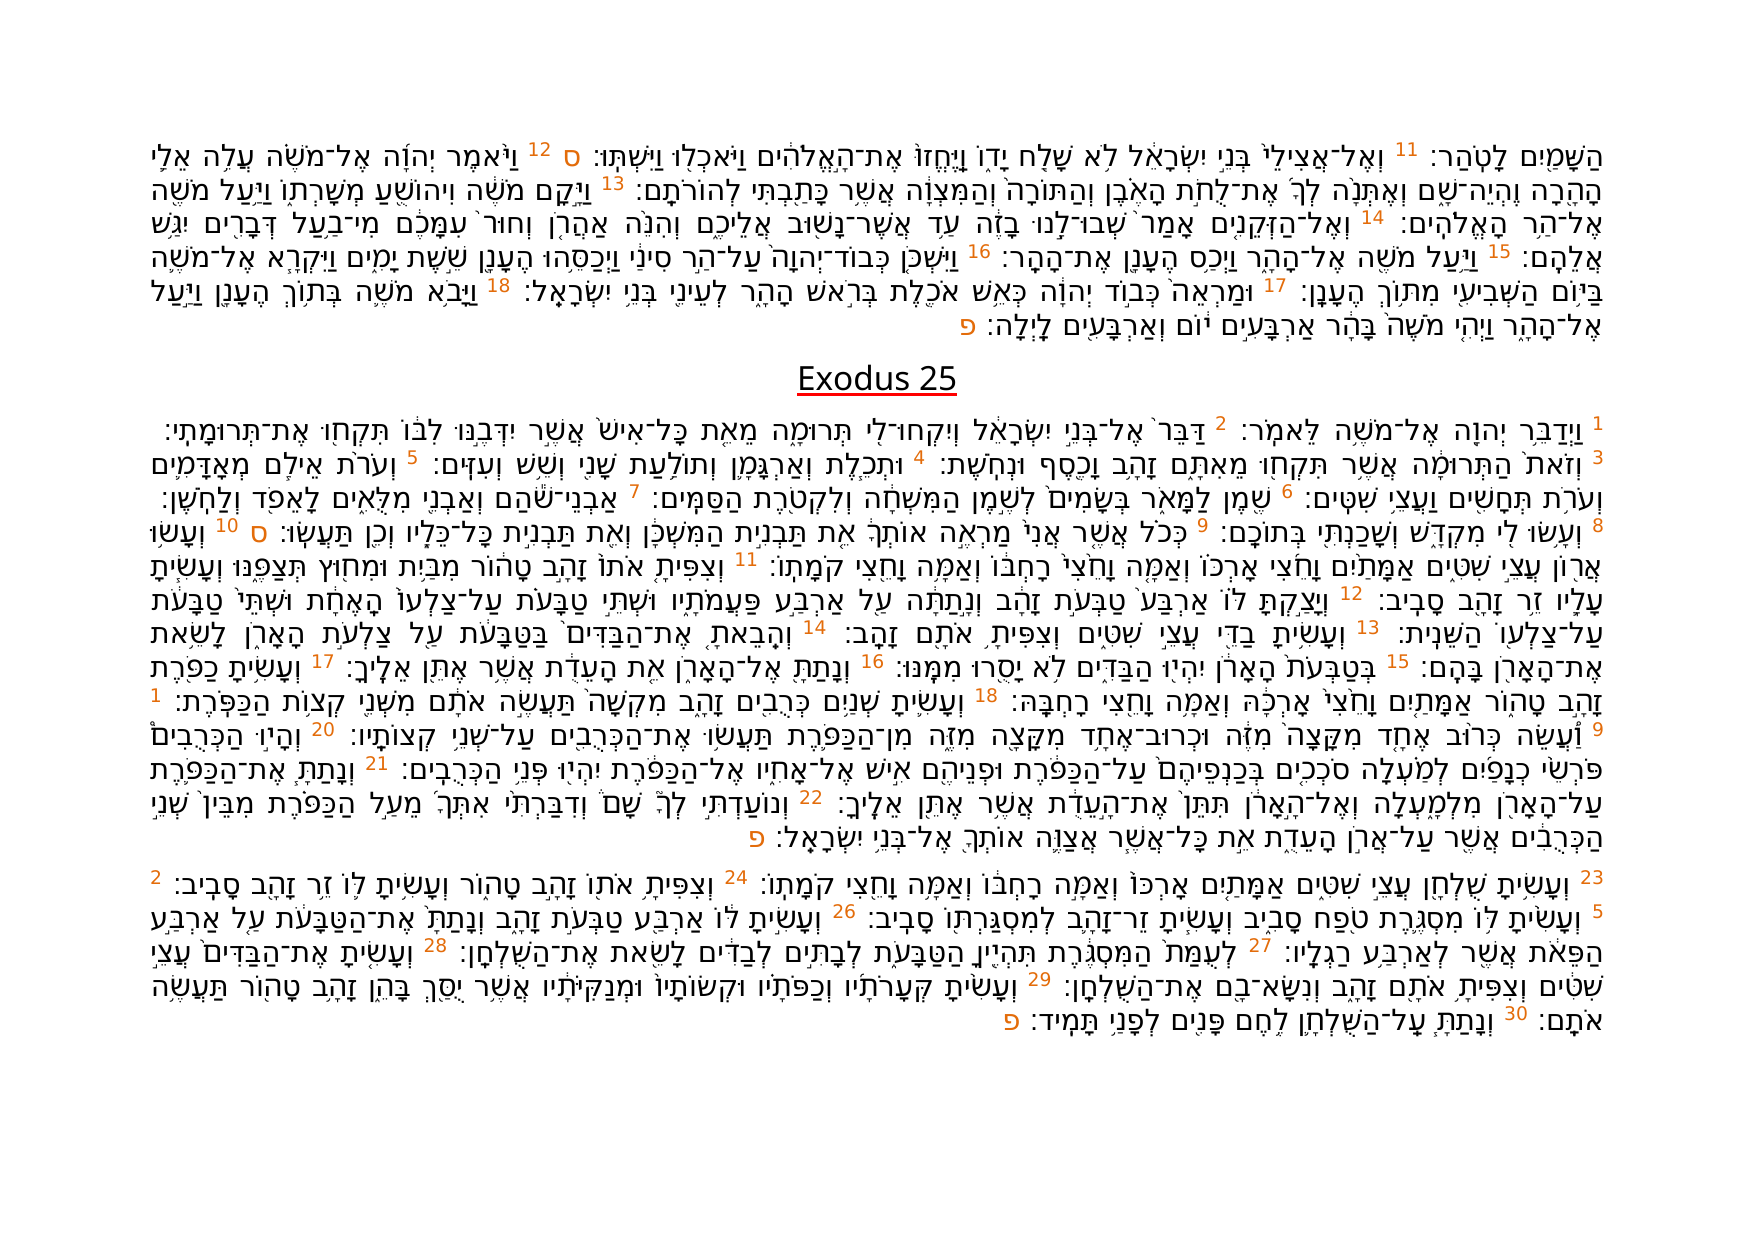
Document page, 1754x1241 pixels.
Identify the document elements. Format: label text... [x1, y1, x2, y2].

text 1 וַיְדַבֵּ֥ר יְהוָ֖ה אֶל־מֹשֶׁ֥ה לֵּאמֹֽר׃ 2 דַּבֵּר֙ אֶל־בְּנֵ֣י יִשְׂרָאֵ֔ל וְיִקְחוּ־לִ֖י תְּרוּמָ֑ה מֵאֵ֤ת כָּל־אִישׁ֙ אֲשֶׁ֣ר יִדְּבֶ֣נּוּ לִבּ֔וֹ תִּקְח֖וּ אֶת־תְּרוּמָתִֽי׃ ‬‬‬3 וְזֹאת֙ הַתְּרוּמָ֔ה אֲשֶׁ֥ר תִּקְח֖וּ מֵאִתָּ֑ם זָהָ֥ב וָכֶ֖סֶף וּנְחֹֽשֶׁת׃ ‬‬‬4 וּתְכֵ֧לֶת וְאַרְגָּמָ֛ן וְתוֹלַ֥עַת שָׁנִ֖י וְשֵׁ֥שׁ וְעִזִּֽים׃ ‬‬‬5 וְעֹרֹ֨ת אֵילִ֧ם מְאָדָּמִ֛ים וְעֹרֹ֥ת תְּחָשִׁ֖ים וַעֲצֵ֥י שִׁטִּֽים׃ ‬‬‬6 שֶׁ֖מֶן לַמָּאֹ֑ר בְּשָׂמִים֙ לְשֶׁ֣מֶן הַמִּשְׁחָ֔ה וְלִקְטֹ֖רֶת הַסַּמִּֽים׃ ‬‬‬7 אַבְנֵי־שֹׁ֕הַם וְאַבְנֵ֖י מִלֻּאִ֑ים לָאֵפֹ֖ד וְלַחֹֽשֶׁן׃ ‬‬‬8 וְעָ֥שׂוּ לִ֖י מִקְדָּ֑שׁ וְשָׁכַנְתִּ֖י בְּתוֹכָֽם׃ ‬‬‬9 כְּכֹ֗ל אֲשֶׁ֤ר אֲנִי֙ מַרְאֶ֣ה אוֹתְךָ֔ אֵ֚ת תַּבְנִ֣ית הַמִּשְׁכָּ֔ן וְאֵ֖ת תַּבְנִ֣ית כָּל־כֵּלָ֑יו וְכֵ֖ן תַּעֲשֽׂוּ׃ ס ‬‬‬10 וְעָשׂ֥וּ אֲר֖וֹן עֲצֵ֣י שִׁטִּ֑ים אַמָּתַ֨יִם וָחֵ֜צִי אָרְכּ֗וֹ וְאַמָּ֤ה וָחֵ֙צִי֙ רָחְבּ֔וֹ וְאַמָּ֥ה וָחֵ֖צִי קֹמָתֽוֹ׃ ‬‬‬11 וְצִפִּיתָ֤ אֹתוֹ֙ זָהָ֣ב טָה֔וֹר מִבַּ֥יִת וּמִח֖וּץ תְּצַפֶּ֑נּוּ וְעָשִׂ֧יתָ עָלָ֛יו זֵ֥ר זָהָ֖ב סָבִֽיב׃ ‬‬‬12 וְיָצַ֣קְתָּ לּ֗וֹ אַרְבַּע֙ טַבְּעֹ֣ת זָהָ֔ב וְנָ֣תַתָּ֔ה עַ֖ל אַרְבַּ֣ע פַּעֲמֹתָ֑יו וּשְׁתֵּ֣י טַבָּעֹ֗ת עַל־צַלְעוֹ֙ הָֽאֶחָ֔ת וּשְׁתֵּי֙ טַבָּעֹ֔ת עַל־צַלְע֖וֹ הַשֵּׁנִֽית׃ ‬‬‬13 וְעָשִׂ֥יתָ בַדֵּ֖י עֲצֵ֣י שִׁטִּ֑ים וְצִפִּיתָ֥ אֹתָ֖ם זָהָֽב׃ ‬‬‬14 וְהֵֽבֵאתָ֤ אֶת־הַבַּדִּים֙ בַּטַּבָּעֹ֔ת עַ֖ל צַלְעֹ֣ת הָאָרֹ֑ן לָשֵׂ֥את אֶת־הָאָרֹ֖ן בָּהֶֽם׃ ‬‬‬15 בְּטַבְּעֹת֙ הָאָרֹ֔ן יִהְי֖וּ הַבַּדִּ֑ים לֹ֥א יָסֻ֖רוּ מִמֶּֽנּוּ׃ ‬‬‬16 וְנָתַתָּ֖ אֶל־הָאָרֹ֑ן אֵ֚ת הָעֵדֻ֔ת אֲשֶׁ֥ר אֶתֵּ֖ן אֵלֶֽיךָ׃ ‬‬‬17 וְעָשִׂ֥יתָ כַפֹּ֖רֶת זָהָ֣ב טָה֑וֹר אַמָּתַ֤יִם וָחֵ֙צִי֙ אָרְכָּ֔הּ וְאַמָּ֥ה וָחֵ֖צִי רָחְבָּֽהּ׃ ‬‬‬18 וְעָשִׂ֛יתָ שְׁנַ֥יִם כְּרֻבִ֖ים זָהָ֑ב מִקְשָׁה֙ תַּעֲשֶׂ֣ה אֹתָ֔ם מִשְּׁנֵ֖י קְצ֥וֹת הַכַּפֹּֽרֶת׃ ‬‬‬19 וַ֠עֲשֵׂה כְּר֨וּב אֶחָ֤ד מִקָּצָה֙ מִזֶּ֔ה וּכְרוּב־אֶחָ֥ד מִקָּצָ֖ה מִזֶּ֑ה מִן־הַכַּפֹּ֛רֶת תַּעֲשׂ֥וּ אֶת־הַכְּרֻבִ֖ים עַל־שְׁנֵ֥י קְצוֹתָֽיו׃ ‬‬‬20 וְהָי֣וּ הַכְּרֻבִים֩ פֹּרְשֵׂ֨י כְנָפַ֜יִם לְמַ֗עְלָה סֹכְכִ֤ים בְּכַנְפֵיהֶם֙ עַל־הַכַּפֹּ֔רֶת וּפְנֵיהֶ֖ם אִ֣ישׁ אֶל־אָחִ֑יו אֶל־הַכַּפֹּ֔רֶת יִהְי֖וּ פְּנֵ֥י הַכְּרֻבִֽים׃ ‬‬‬21 וְנָתַתָּ֧ אֶת־הַכַּפֹּ֛רֶת עַל־הָאָרֹ֖ן מִלְמָ֑עְלָה וְאֶל־הָ֣אָרֹ֔ן תִּתֵּן֙ אֶת־הָ֣עֵדֻ֔ת אֲשֶׁ֥ר אֶתֵּ֖ן אֵלֶֽיךָ׃ ‬‬‬22 וְנוֹעַדְתִּ֣י לְךָ֮ שָׁם֒ וְדִבַּרְתִּ֨י אִתְּךָ֜ מֵעַ֣ל הַכַּפֹּ֗רֶת מִבֵּין֙ שְׁנֵ֣י הַכְּרֻבִ֔ים אֲשֶׁ֖ר עַל־אֲרֹ֣ן הָעֵדֻ֑ת אֵ֣ת כָּל־אֲשֶׁ֧ר אֲצַוֶּ֛ה אוֹתְךָ֖ אֶל־בְּנֵ֥י יִשְׂרָאֵֽל׃ פ ‬‬‬‬‬‬‬‬‬‬‬‬‬‬‬‬‬‬‬‬‬‬‬‬ [150, 413, 1604, 854]
text 1 וְאֶל־מֹשֶׁ֨ה אָמַ֜ר עֲלֵ֣ה אֶל־יְהוָ֗ה אַתָּה֙ וְאַהֲרֹן֙ נָדָ֣ב וַאֲבִיה֔וּא וְשִׁבְעִ֖ים מִזִּקְנֵ֣י יִשְׂרָאֵ֑ל וְהִשְׁתַּחֲוִיתֶ֖ם מֵרָחֹֽק׃ 2 וְנִגַּ֨שׁ מֹשֶׁ֤ה לְבַדּוֹ֙ אֶל־יְהוָ֔ה וְהֵ֖ם לֹ֣א יִגָּ֑שׁוּ וְהָעָ֕ם לֹ֥א יַעֲל֖וּ עִמּֽוֹ׃ ‬‬‬3 וַיָּבֹ֣א מֹשֶׁ֗ה וַיְסַפֵּ֤ר לָעָם֙ אֵ֚ת כָּל־דִּבְרֵ֣י יְהוָ֔ה וְאֵ֖ת כָּל־הַמִּשְׁפָּטִ֑ים וַיַּ֨עַן כָּל־הָעָ֜ם ק֤וֹל אֶחָד֙ וַיֹּ֣אמְר֔וּ כָּל־הַדְּבָרִ֛ים אֲשֶׁר־דִּבֶּ֥ר יְהוָ֖ה נַעֲשֶֽׂה׃ ‬‬‬4 וַיִּכְתֹּ֣ב מֹשֶׁ֗ה אֵ֚ת כָּל־דִּבְרֵ֣י יְהוָ֔ה וַיַּשְׁכֵּ֣ם בַּבֹּ֔קֶר וַיִּ֥בֶן מִזְבֵּ֖חַ תַּ֣חַת הָהָ֑ר וּשְׁתֵּ֤ים עֶשְׂרֵה֙ מַצֵּבָ֔ה לִשְׁנֵ֥ים עָשָׂ֖ר שִׁבְטֵ֥י יִשְׂרָאֵֽל׃ ‬‬‬5 וַיִּשְׁלַ֗ח אֶֽת־נַעֲרֵי֙ בְּנֵ֣י יִשְׂרָאֵ֔ל וַֽיַּעֲל֖וּ עֹלֹ֑ת וַֽיִּזְבְּח֞וּ זְבָחִ֧ים שְׁלָמִ֛ים לַיהוָ֖ה פָּרִֽים׃ ‬‬‬6 וַיִּקַּ֤ח מֹשֶׁה֙ חֲצִ֣י הַדָּ֔ם וַיָּ֖שֶׂם בָּאַגָּנֹ֑ת וַחֲצִ֣י הַדָּ֔ם זָרַ֖ק עַל־הַמִּזְבֵּֽחַ׃ ‬‬‬7 וַיִּקַּח֙ סֵ֣פֶר הַבְּרִ֔ית וַיִּקְרָ֖א בְּאָזְנֵ֣י הָעָ֑ם וַיֹּ֣אמְר֔וּ כֹּ֛ל אֲשֶׁר־דִּבֶּ֥ר יְהוָ֖ה נַעֲשֶׂ֥ה וְנִשְׁמָֽע׃ ‬‬‬8 וַיִּקַּ֤ח מֹשֶׁה֙ אֶת־הַדָּ֔ם וַיִּזְרֹ֖ק עַל־הָעָ֑ם וַיֹּ֗אמֶר הִנֵּ֤ה דַֽם־הַבְּרִית֙ אֲשֶׁ֨ר כָּרַ֤ת יְהוָה֙ עִמָּכֶ֔ם עַ֥ל כָּל־הַדְּבָרִ֖ים הָאֵֽלֶּה׃ ‬‬‬9 וַיַּ֥עַל מֹשֶׁ֖ה וְאַהֲרֹ֑ן נָדָב֙ וַאֲבִיה֔וּא וְשִׁבְעִ֖ים מִזִּקְנֵ֥י יִשְׂרָאֵֽל׃ ‬‬‬10 וַיִּרְא֕וּ אֵ֖ת אֱלֹהֵ֣י יִשְׂרָאֵ֑ל וְתַ֣חַת רַגְלָ֗יו כְּמַעֲשֵׂה֙ לִבְנַ֣ת הַסַּפִּ֔יר וּכְעֶ֥צֶם הַשָּׁמַ֖יִם לָטֹֽהַר׃ ‬‬‬11 וְאֶל־אֲצִילֵי֙ בְּנֵ֣י יִשְׂרָאֵ֔ל לֹ֥א שָׁלַ֖ח יָד֑וֹ וַֽיֶּחֱזוּ֙ אֶת־הָ֣אֱלֹהִ֔ים וַיֹּאכְל֖וּ וַיִּשְׁתּֽוּ׃ ס ‬‬‬12 וַיֹּ֨אמֶר יְהוָ֜ה אֶל־מֹשֶׁ֗ה עֲלֵ֥ה אֵלַ֛י הָהָ֖רָה וֶהְיֵה־שָׁ֑ם וְאֶתְּנָ֨ה לְךָ֜ אֶת־לֻחֹ֣ת הָאֶ֗בֶן וְהַתּוֹרָה֙ וְהַמִּצְוָ֔ה אֲשֶׁ֥ר כָּתַ֖בְתִּי לְהוֹרֹתָֽם׃ ‬‬‬13 וַיָּ֣קָם מֹשֶׁ֔ה וִיהוֹשֻׁ֖עַ מְשָׁרְת֑וֹ וַיַּ֥עַל מֹשֶׁ֖ה אֶל־הַ֥ר הָאֱלֹהִֽים׃ ‬‬‬14 וְאֶל־הַזְּקֵנִ֤ים אָמַר֙ שְׁבוּ־לָ֣נוּ בָזֶ֔ה עַ֥ד אֲשֶׁר־נָשׁ֖וּב אֲלֵיכֶ֑ם וְהִנֵּ֨ה אַהֲרֹ֤ן וְחוּר֙ עִמָּכֶ֔ם מִי־בַ֥עַל דְּבָרִ֖ים יִגַּ֥שׁ אֲלֵהֶֽם׃ ‬‬‬15 וַיַּ֥עַל מֹשֶׁ֖ה אֶל־הָהָ֑ר וַיְכַ֥ס הֶעָנָ֖ן אֶת־הָהָֽר׃ ‬‬‬16 וַיִּשְׁכֹּ֤ן כְּבוֹד־יְהוָה֙ עַל־הַ֣ר סִינַ֔י וַיְכַסֵּ֥הוּ הֶעָנָ֖ן שֵׁ֣שֶׁת יָמִ֑ים וַיִּקְרָ֧א אֶל־מֹשֶׁ֛ה בַּיּ֥וֹם הַשְּׁבִיעִ֖י מִתּ֥וֹךְ הֶעָנָֽן׃ ‬‬‬17 וּמַרְאֵה֙ כְּב֣וֹד יְהוָ֔ה כְּאֵ֥שׁ אֹכֶ֖לֶת בְּרֹ֣אשׁ הָהָ֑ר לְעֵינֵ֖י בְּנֵ֥י יִשְׂרָאֵֽל׃ ‬‬‬18 וַיָּבֹ֥א מֹשֶׁ֛ה בְּת֥וֹךְ הֶעָנָ֖ן וַיַּ֣עַל אֶל־הָהָ֑ר וַיְהִ֤י מֹשֶׁה֙ בָּהָ֔ר אַרְבָּעִ֣ים י֔וֹם וְאַרְבָּעִ֖ים לָֽיְלָה׃ פ ‬‬‬‬‬‬‬‬‬‬‬‬‬‬‬‬‬‬‬‬ [150, 139, 1604, 343]
text Exodus 25 [150, 355, 1604, 401]
text 23 וְעָשִׂ֥יתָ שֻׁלְחָ֖ן עֲצֵ֣י שִׁטִּ֑ים אַמָּתַ֤יִם אָרְכּוֹ֙ וְאַמָּ֣ה רָחְבּ֔וֹ וְאַמָּ֥ה וָחֵ֖צִי קֹמָתֽוֹ׃ ‬‬‬24 וְצִפִּיתָ֥ אֹת֖וֹ זָהָ֣ב טָה֑וֹר וְעָשִׂ֥יתָ לּ֛וֹ זֵ֥ר זָהָ֖ב סָבִֽיב׃ ‬‬‬25 וְעָשִׂ֨יתָ לּ֥וֹ מִסְגֶּ֛רֶת טֹ֖פַח סָבִ֑יב וְעָשִׂ֧יתָ זֵר־זָהָ֛ב לְמִסְגַּרְתּ֖וֹ סָבִֽיב׃ ‬‬‬26 וְעָשִׂ֣יתָ לּ֔וֹ אַרְבַּ֖ע טַבְּעֹ֣ת זָהָ֑ב וְנָתַתָּ֙ אֶת־הַטַּבָּעֹ֔ת עַ֚ל אַרְבַּ֣ע הַפֵּאֹ֔ת אֲשֶׁ֖ר לְאַרְבַּ֥ע רַגְלָֽיו׃ ‬‬‬27 לְעֻמַּת֙ הַמִּסְגֶּ֔רֶת תִּהְיֶ֖יןָ הַטַּבָּעֹ֑ת לְבָתִּ֣ים לְבַדִּ֔ים לָשֵׂ֖את אֶת־הַשֻּׁלְחָֽן׃ ‬‬‬28 וְעָשִׂ֤יתָ אֶת־הַבַּדִּים֙ עֲצֵ֣י שִׁטִּ֔ים וְצִפִּיתָ֥ אֹתָ֖ם זָהָ֑ב וְנִשָּׂא־בָ֖ם אֶת־הַשֻּׁלְחָֽן׃ ‬‬‬29 וְעָשִׂ֨יתָ קְּעָרֹתָ֜יו וְכַפֹּתָ֗יו וּקְשׂוֹתָיו֙ וּמְנַקִּיֹּתָ֔יו אֲשֶׁ֥ר יֻסַּ֖ךְ בָּהֵ֑ן זָהָ֥ב טָה֖וֹר תַּעֲשֶׂ֥ה אֹתָֽם׃ ‬‬‬30 וְנָתַתָּ֧ עַֽל־הַשֻּׁלְחָ֛ן לֶ֥חֶם פָּנִ֖ים לְפָנַ֥י תָּמִֽיד׃ פ ‬‬‬‬‬‬‬‬‬‬‬ [150, 867, 1604, 1037]
